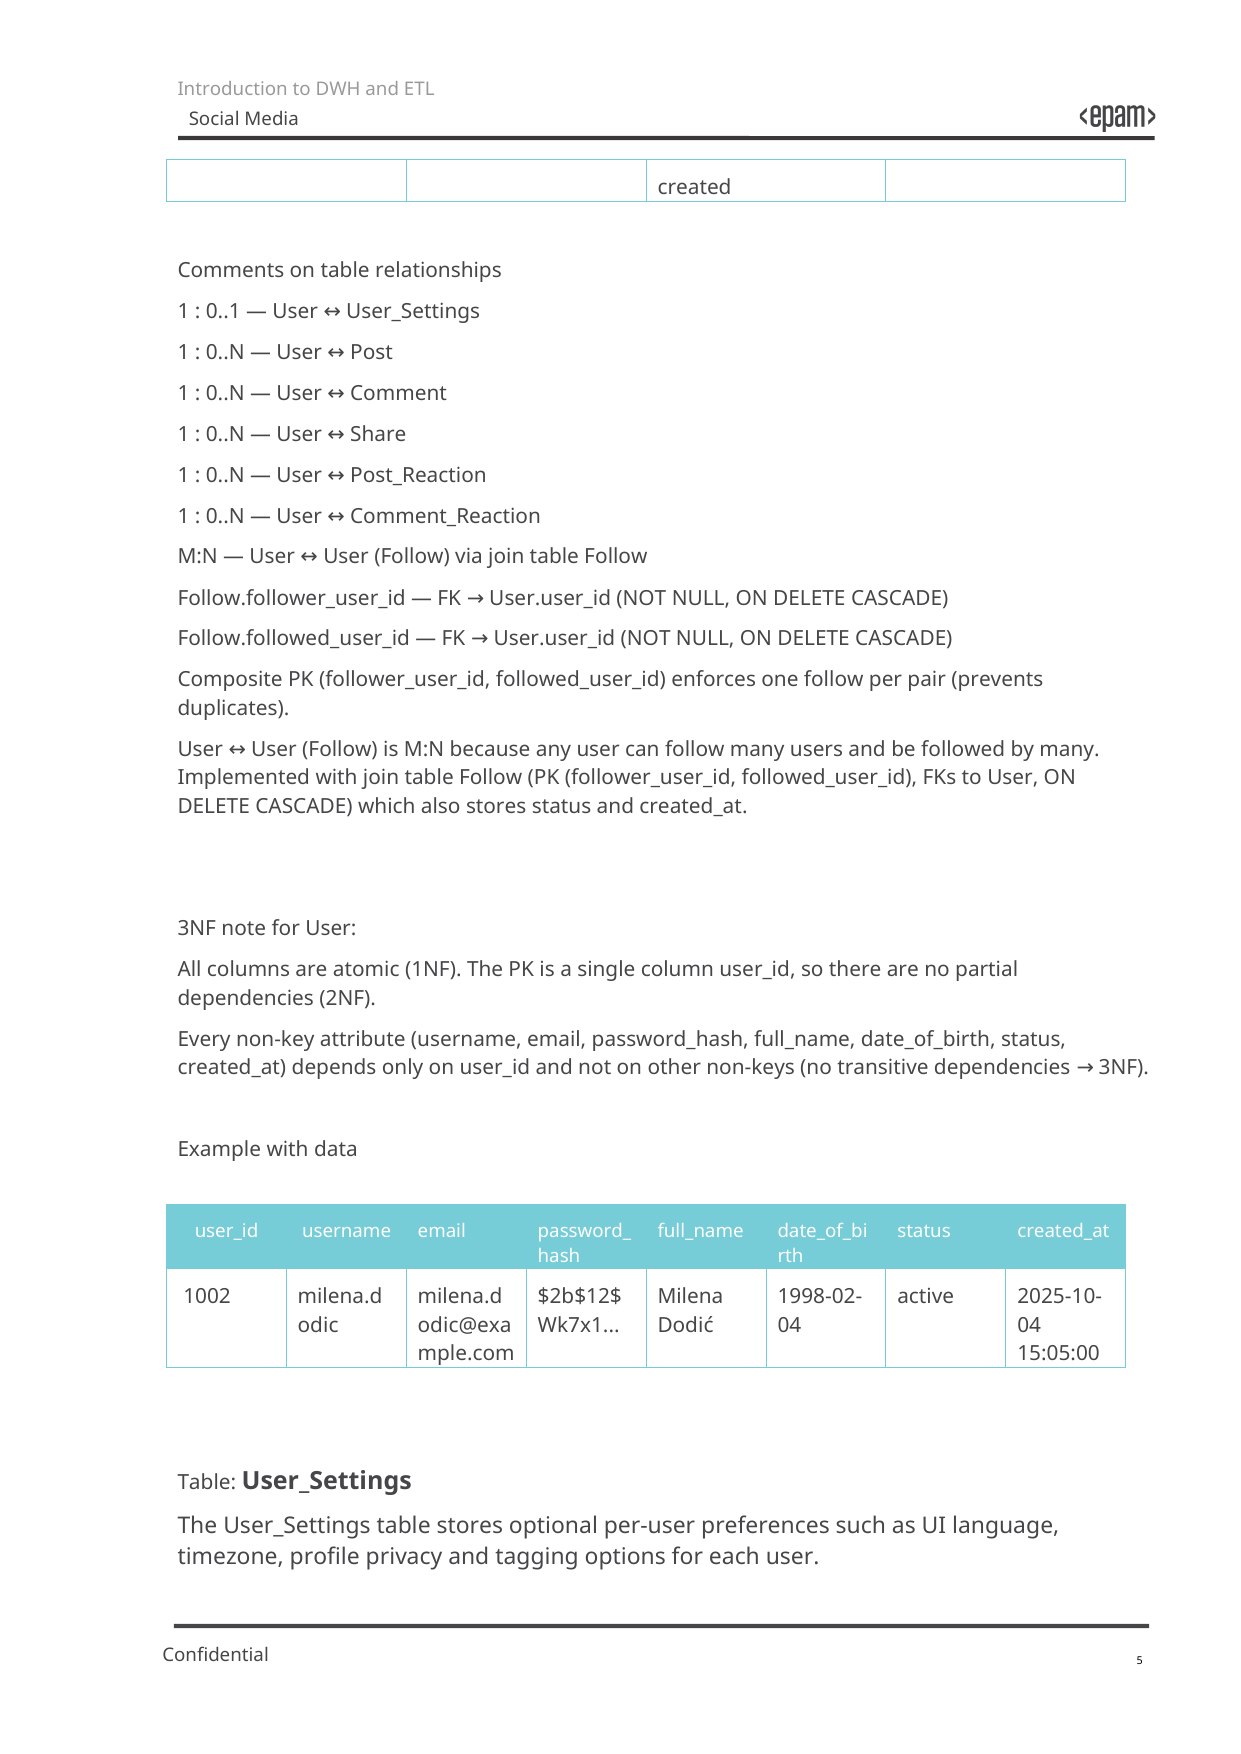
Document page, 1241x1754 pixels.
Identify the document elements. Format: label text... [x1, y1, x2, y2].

text 1 : 0..N — User ↔ Comment_Reaction [177, 501, 1152, 529]
table_header username [287, 1205, 406, 1268]
text 1 : 0..N — User ↔ Share [177, 419, 1152, 447]
text Comments on table relationships [177, 255, 1152, 283]
table_cell milena.dodic [287, 1269, 406, 1367]
text Follow.follower_user_id — FK → User.user_id (NOT NULL, ON DELETE CASCADE) [177, 583, 1152, 611]
text User ↔ User (Follow) is M:N because any user can follow many users and be followed by many. Implemented with join table Follow (PK (follower_user_id, followed_user_id), FKs to User, ON DELETE CASCADE) which also stores status and created_at. [177, 734, 1152, 819]
text All columns are atomic (1NF). The PK is a single column user_id, so there are no partial dependencies (2NF). [177, 954, 1152, 1011]
table_cell [886, 160, 1125, 201]
table_header created_at [1006, 1205, 1125, 1268]
text 1 : 0..N — User ↔ Comment [177, 378, 1152, 406]
table_header status [886, 1205, 1005, 1268]
text 1 : 0..N — User ↔ Post_Reaction [177, 460, 1152, 488]
text 1 : 0..1 — User ↔ User_Settings [177, 296, 1152, 324]
table_cell [407, 160, 646, 201]
table_header date_of_birth [767, 1205, 885, 1268]
text Table: User_Settings [177, 1462, 1152, 1496]
table_cell created [647, 160, 885, 201]
table_cell active [886, 1269, 1005, 1367]
table_header user_id [167, 1205, 286, 1268]
table_header email [407, 1205, 526, 1268]
table_cell 1998-02-04 [767, 1269, 885, 1367]
text Composite PK (follower_user_id, followed_user_id) enforces one follow per pair (prevents duplicates). [177, 664, 1152, 721]
text Follow.followed_user_id — FK → User.user_id (NOT NULL, ON DELETE CASCADE) [177, 623, 1152, 652]
table_cell $2b$12$Wk7x1... [527, 1269, 646, 1367]
text M:N — User ↔ User (Follow) via join table Follow [177, 542, 1152, 570]
text Example with data [177, 1134, 1152, 1163]
table_cell milena.dodic@example.com [407, 1269, 526, 1367]
table_cell 1002 [167, 1269, 286, 1367]
table_header full_name [647, 1205, 766, 1268]
text Every non-key attribute (username, email, password_hash, full_name, date_of_birth, status, created_at) depends only on user_id and not on other non-keys (no transitive dependencies → 3NF). [177, 1024, 1152, 1081]
text 1 : 0..N — User ↔ Post [177, 337, 1152, 365]
text The User_Settings table stores optional per-user preferences such as UI language, timezone, profile privacy and tagging options for each user. [177, 1509, 1152, 1571]
table_cell 2025-10-04 15:05:00 [1006, 1269, 1125, 1367]
table_header password_hash [527, 1205, 646, 1268]
table_cell Milena Dodić [647, 1269, 766, 1367]
text 3NF note for User: [177, 913, 1152, 942]
